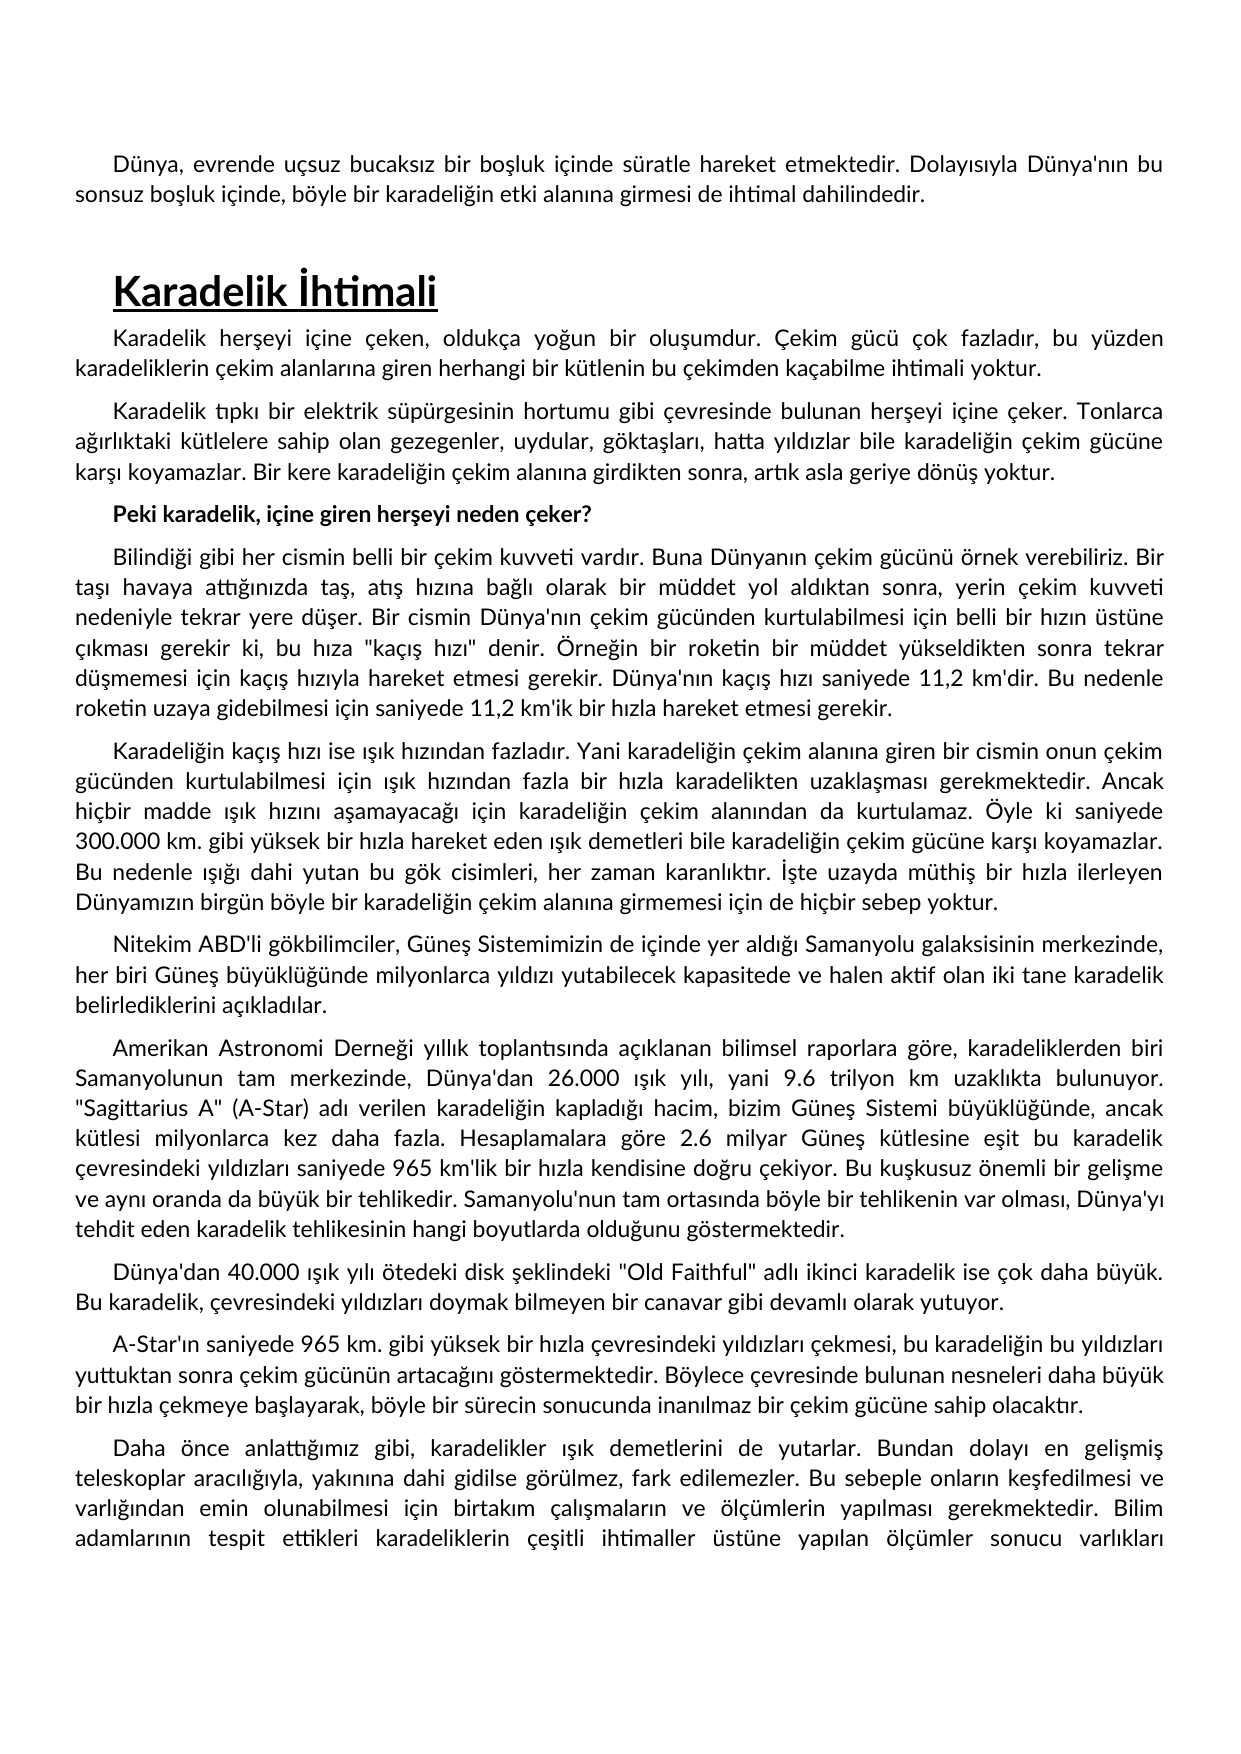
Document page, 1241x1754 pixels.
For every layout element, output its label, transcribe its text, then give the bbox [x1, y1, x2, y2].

text Peki karadelik, içine giren herşeyi neden çeker? [75, 500, 1165, 527]
subtitle Karadelik İhtimali [112, 266, 1165, 316]
text A-Star'ın saniyede 965 km. gibi yüksek bir hızla çevresindeki yıldızları çekmesi, bu karadeliğin bu yıldızları yuttuktan sonra çekim gücünün artacağını göstermektedir. Böylece çevresinde bulunan nesneleri daha büyük bir hızla çekmeye başlayarak, böyle bir sürecin sonucunda inanılmaz bir çekim gücüne sahip olacaktır. [75, 1330, 1165, 1418]
text Daha önce anlattığımız gibi, karadelikler ışık demetlerini de yutarlar. Bundan dolayı en gelişmiş teleskoplar aracılığıyla, yakınına dahi gidilse görülmez, fark edilemezler. Bu sebeple onların keşfedilmesi ve varlığından emin olunabilmesi için birtakım çalışmaların ve ölçümlerin yapılması gerekmektedir. Bilim adamlarının tespit ettikleri karadeliklerin çeşitli ihtimaller üstüne yapılan ölçümler sonucu varlıkları [75, 1433, 1165, 1551]
text Karadeliğin kaçış hızı ise ışık hızından fazladır. Yani karadeliğin çekim alanına giren bir cismin onun çekim gücünden kurtulabilmesi için ışık hızından fazla bir hızla karadelikten uzaklaşması gerekmektedir. Ancak hiçbir madde ışık hızını aşamayacağı için karadeliğin çekim alanından da kurtulamaz. Öyle ki saniyede 300.000 km. gibi yüksek bir hızla hareket eden ışık demetleri bile karadeliğin çekim gücüne karşı koyamazlar. Bu nedenle ışığı dahi yutan bu gök cisimleri, her zaman karanlıktır. İşte uzayda müthiş bir hızla ilerleyen Dünyamızın birgün böyle bir karadeliğin çekim alanına girmemesi için de hiçbir sebep yoktur. [75, 736, 1165, 915]
text Karadelik herşeyi içine çeken, oldukça yoğun bir oluşumdur. Çekim gücü çok fazladır, bu yüzden karadeliklerin çekim alanlarına giren herhangi bir kütlenin bu çekimden kaçabilme ihtimali yoktur. [75, 324, 1165, 382]
text Bilindiği gibi her cismin belli bir çekim kuvveti vardır. Buna Dünyanın çekim gücünü örnek verebiliriz. Bir taşı havaya attığınızda taş, atış hızına bağlı olarak bir müddet yol aldıktan sonra, yerin çekim kuvveti nedeniyle tekrar yere düşer. Bir cismin Dünya'nın çekim gücünden kurtulabilmesi için belli bir hızın üstüne çıkması gerekir ki, bu hıza "kaçış hızı" denir. Örneğin bir roketin bir müddet yükseldikten sonra tekrar düşmemesi için kaçış hızıyla hareket etmesi gerekir. Dünya'nın kaçış hızı saniyede 11,2 km'dir. Bu nedenle roketin uzaya gidebilmesi için saniyede 11,2 km'ik bir hızla hareket etmesi gerekir. [75, 543, 1165, 721]
text Amerikan Astronomi Derneği yıllık toplantısında açıklanan bilimsel raporlara göre, karadeliklerden biri Samanyolunun tam merkezinde, Dünya'dan 26.000 ışık yılı, yani 9.6 trilyon km uzaklıkta bulunuyor. "Sagittarius A" (A-Star) adı verilen karadeliğin kapladığı hacim, bizim Güneş Sistemi büyüklüğünde, ancak kütlesi milyonlarca kez daha fazla. Hesaplamalara göre 2.6 milyar Güneş kütlesine eşit bu karadelik çevresindeki yıldızları saniyede 965 km'lik bir hızla kendisine doğru çekiyor. Bu kuşkusuz önemli bir gelişme ve aynı oranda da büyük bir tehlikedir. Samanyolu'nun tam ortasında böyle bir tehlikenin var olması, Dünya'yı tehdit eden karadelik tehlikesinin hangi boyutlarda olduğunu göstermektedir. [75, 1033, 1165, 1242]
text Karadelik tıpkı bir elektrik süpürgesinin hortumu gibi çevresinde bulunan herşeyi içine çeker. Tonlarca ağırlıktaki kütlelere sahip olan gezegenler, uydular, göktaşları, hatta yıldızlar bile karadeliğin çekim gücüne karşı koyamazlar. Bir kere karadeliğin çekim alanına girdikten sonra, artık asla geriye dönüş yoktur. [75, 397, 1165, 485]
text Dünya'dan 40.000 ışık yılı ötedeki disk şeklindeki "Old Faithful" adlı ikinci karadelik ise çok daha büyük. Bu karadelik, çevresindeki yıldızları doymak bilmeyen bir canavar gibi devamlı olarak yutuyor. [75, 1257, 1165, 1315]
text Nitekim ABD'li gökbilimciler, Güneş Sistemimizin de içinde yer aldığı Samanyolu galaksisinin merkezinde, her biri Güneş büyüklüğünde milyonlarca yıldızı yutabilecek kapasitede ve halen aktif olan iki tane karadelik belirlediklerini açıkladılar. [75, 930, 1165, 1018]
text Dünya, evrende uçsuz bucaksız bir boşluk içinde süratle hareket etmektedir. Dolayısıyla Dünya'nın bu sonsuz boşluk içinde, böyle bir karadeliğin etki alanına girmesi de ihtimal dahilindedir. [75, 150, 1165, 208]
